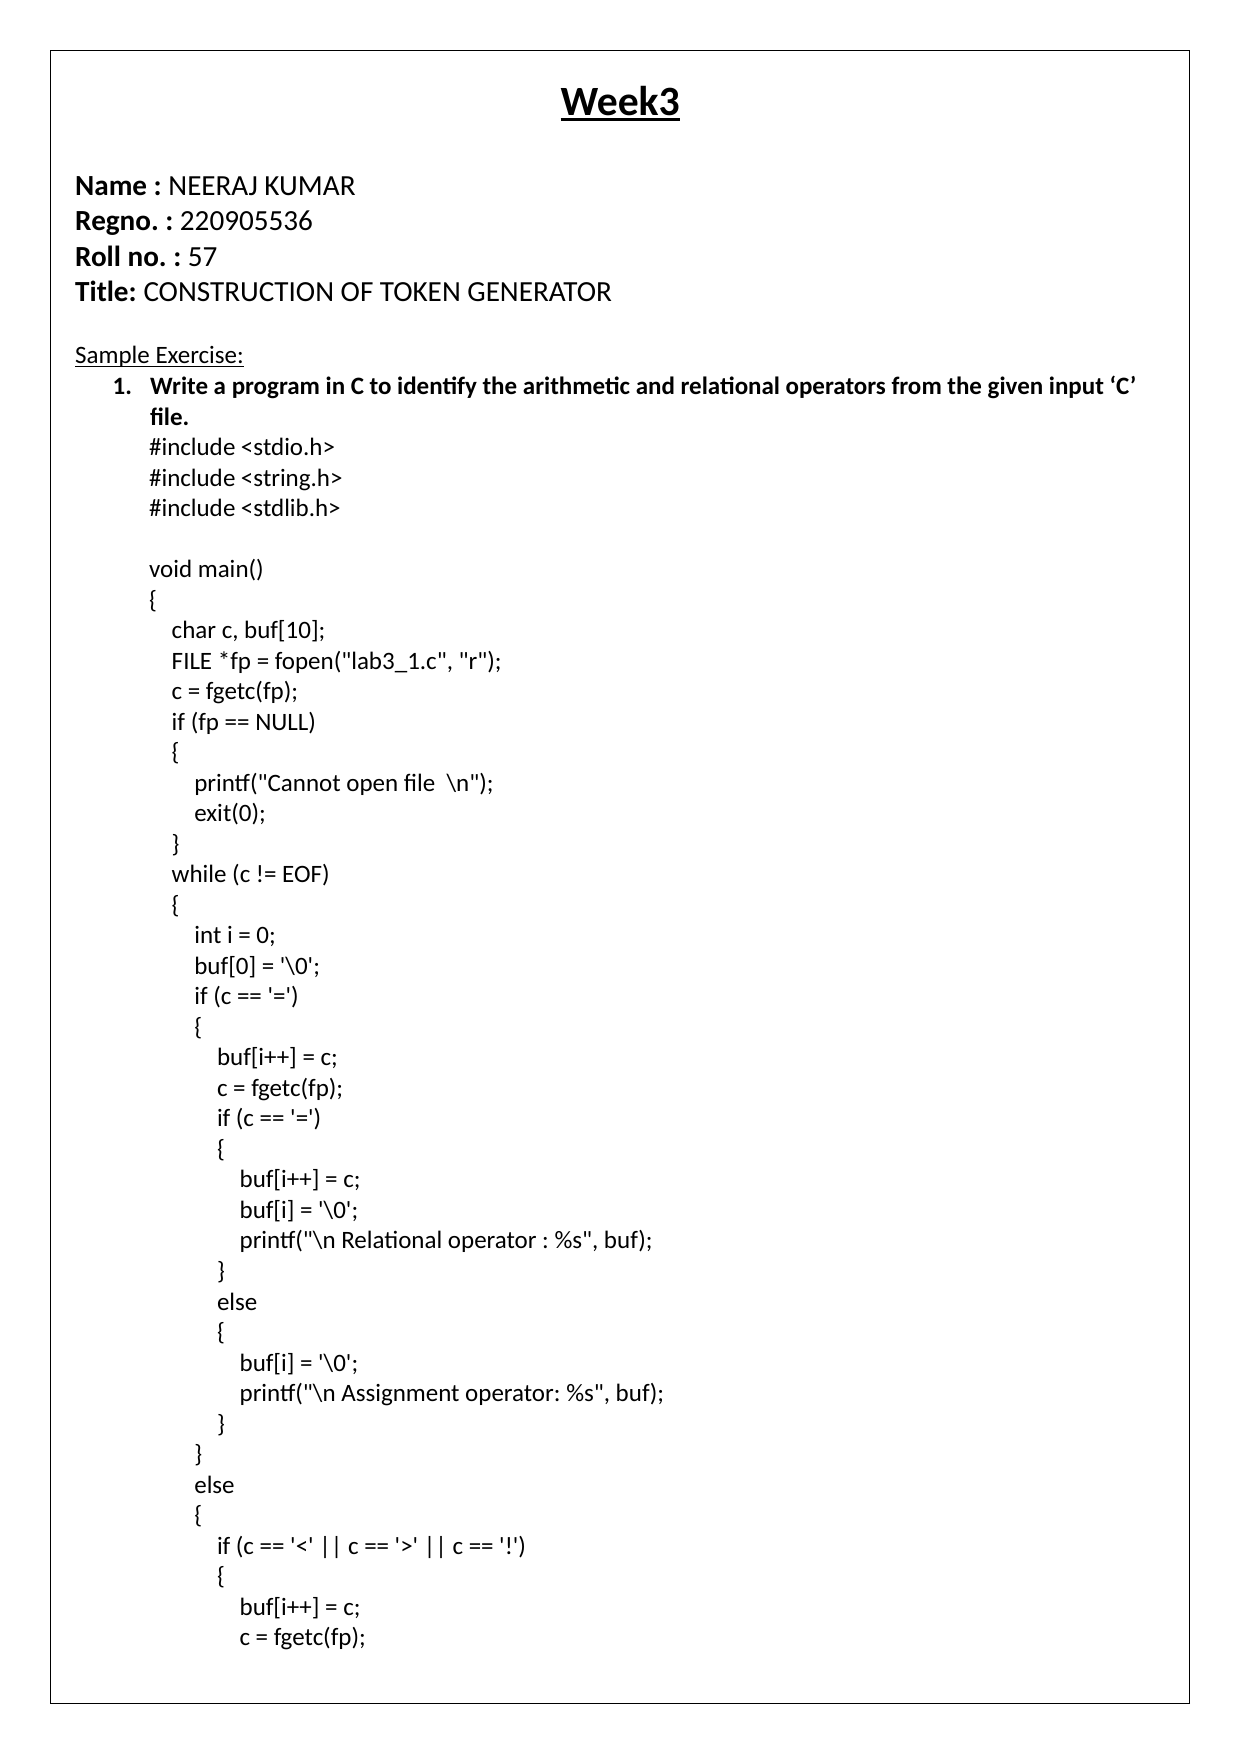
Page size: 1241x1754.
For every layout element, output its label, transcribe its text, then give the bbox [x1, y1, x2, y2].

text { [149, 1316, 1165, 1347]
text buf[i] = '\0'; [149, 1347, 1165, 1377]
text } [149, 1438, 1165, 1469]
text buf[0] = '\0'; [149, 950, 1165, 981]
text Title: CONSTRUCTION OF TOKEN GENERATOR [75, 273, 1165, 309]
text if (fp == NULL) [149, 706, 1165, 736]
text while (c != EOF) [149, 858, 1165, 889]
text printf("Cannot open file \n"); [149, 767, 1165, 797]
text FILE *fp = fopen("lab3_1.c", "r"); [149, 645, 1165, 675]
text char c, buf[10]; [149, 614, 1165, 645]
text { [149, 1011, 1165, 1042]
text void main() [149, 553, 1165, 584]
text exit(0); [149, 797, 1165, 828]
text int i = 0; [149, 919, 1165, 950]
text { [149, 1560, 1165, 1591]
text c = fgetc(fp); [149, 1621, 1165, 1652]
text #include <stdio.h> [75, 431, 1165, 462]
text buf[i++] = c; [149, 1591, 1165, 1621]
text buf[i++] = c; [149, 1164, 1165, 1194]
text if (c == '=') [149, 1103, 1165, 1133]
text if (c == '<' || c == '>' || c == '!') [149, 1530, 1165, 1560]
text Roll no. : 57 [75, 238, 1165, 273]
text Name : NEERAJ KUMAR [75, 167, 1165, 202]
text else [149, 1286, 1165, 1316]
text printf("\n Relational operator : %s", buf); [149, 1225, 1165, 1255]
text } [149, 828, 1165, 858]
text { [149, 736, 1165, 767]
text } [149, 1408, 1165, 1438]
text else [149, 1469, 1165, 1499]
text } [149, 1255, 1165, 1286]
text buf[i] = '\0'; [149, 1194, 1165, 1225]
text Sample Exercise: [75, 339, 1165, 370]
list Write a program in C to identify the arithmetic and relational operators from the given input ‘C’ file. [112, 370, 1165, 431]
text { [149, 889, 1165, 919]
text buf[i++] = c; [149, 1042, 1165, 1072]
text { [149, 1133, 1165, 1164]
text { [149, 584, 1165, 614]
text c = fgetc(fp); [149, 675, 1165, 706]
text printf("\n Assignment operator: %s", buf); [149, 1377, 1165, 1408]
text #include <stdlib.h> [149, 492, 1165, 523]
text c = fgetc(fp); [149, 1072, 1165, 1103]
text if (c == '=') [149, 981, 1165, 1011]
text Week3 [75, 75, 1165, 126]
text Regno. : 220905536 [75, 202, 1165, 238]
text #include <string.h> [149, 462, 1165, 492]
text { [149, 1499, 1165, 1530]
